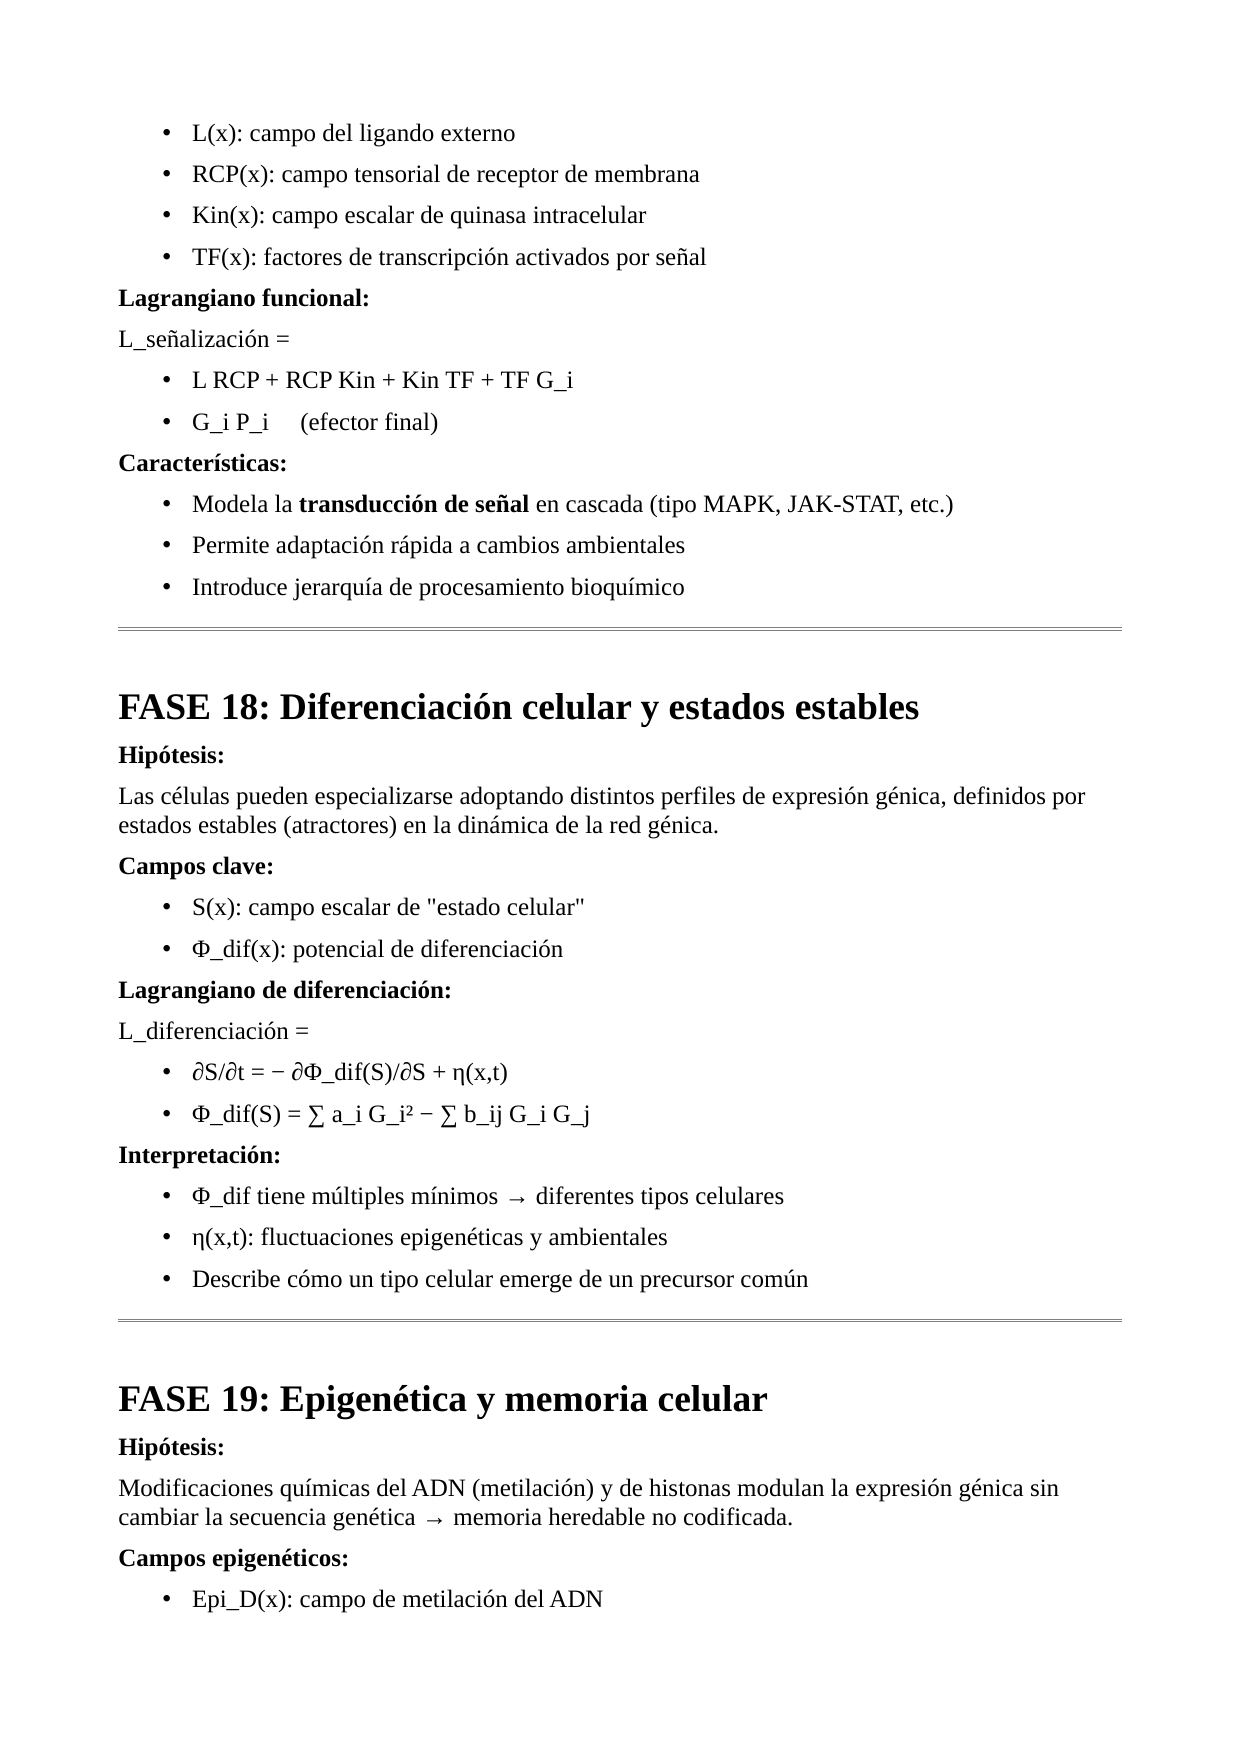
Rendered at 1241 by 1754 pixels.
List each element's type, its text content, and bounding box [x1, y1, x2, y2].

subtitle FASE 18: Diferenciación celular y estados estables [118, 684, 1122, 727]
list G_i P_i (efector final) [162, 407, 1122, 436]
text Modificaciones químicas del ADN (metilación) y de histonas modulan la expresión génica sin cambiar la secuencia genética → memoria heredable no codificada. [118, 1473, 1122, 1530]
list Φ_dif(x): potencial de diferenciación [162, 934, 1122, 962]
list L(x): campo del ligando externo [162, 118, 1122, 147]
text Hipótesis: [118, 1432, 1122, 1460]
list TF(x): factores de transcripción activados por señal [162, 242, 1122, 271]
text Hipótesis: [118, 740, 1122, 769]
list Kin(x): campo escalar de quinasa intracelular [162, 201, 1122, 229]
list Introduce jerarquía de procesamiento bioquímico [162, 572, 1122, 601]
list Modela la transducción de señal en cascada (tipo MAPK, JAK-STAT, etc.) [162, 489, 1122, 518]
text L_señalización = [118, 324, 1122, 353]
subtitle FASE 19: Epigenética y memoria celular [118, 1376, 1122, 1419]
text Campos clave: [118, 851, 1122, 880]
text Lagrangiano de diferenciación: [118, 975, 1122, 1004]
text Interpretación: [118, 1140, 1122, 1169]
list S(x): campo escalar de "estado celular" [162, 892, 1122, 921]
list ∂S/∂t = − ∂Φ_dif(S)/∂S + η(x,t) [162, 1057, 1122, 1086]
text Las células pueden especializarse adoptando distintos perfiles de expresión génica, definidos por estados estables (atractores) en la dinámica de la red génica. [118, 781, 1122, 839]
list Φ_dif tiene múltiples mínimos → diferentes tipos celulares [162, 1181, 1122, 1210]
text Campos epigenéticos: [118, 1543, 1122, 1572]
list RCP(x): campo tensorial de receptor de membrana [162, 159, 1122, 188]
list η(x,t): fluctuaciones epigenéticas y ambientales [162, 1222, 1122, 1251]
list Describe cómo un tipo celular emerge de un precursor común [162, 1264, 1122, 1292]
list Φ_dif(S) = ∑ a_i G_i² − ∑ b_ij G_i G_j [162, 1099, 1122, 1127]
text L_diferenciación = [118, 1016, 1122, 1045]
list L RCP + RCP Kin + Kin TF + TF G_i [162, 366, 1122, 394]
text Lagrangiano funcional: [118, 283, 1122, 312]
text Características: [118, 448, 1122, 477]
list Permite adaptación rápida a cambios ambientales [162, 531, 1122, 559]
list Epi_D(x): campo de metilación del ADN [162, 1584, 1122, 1613]
